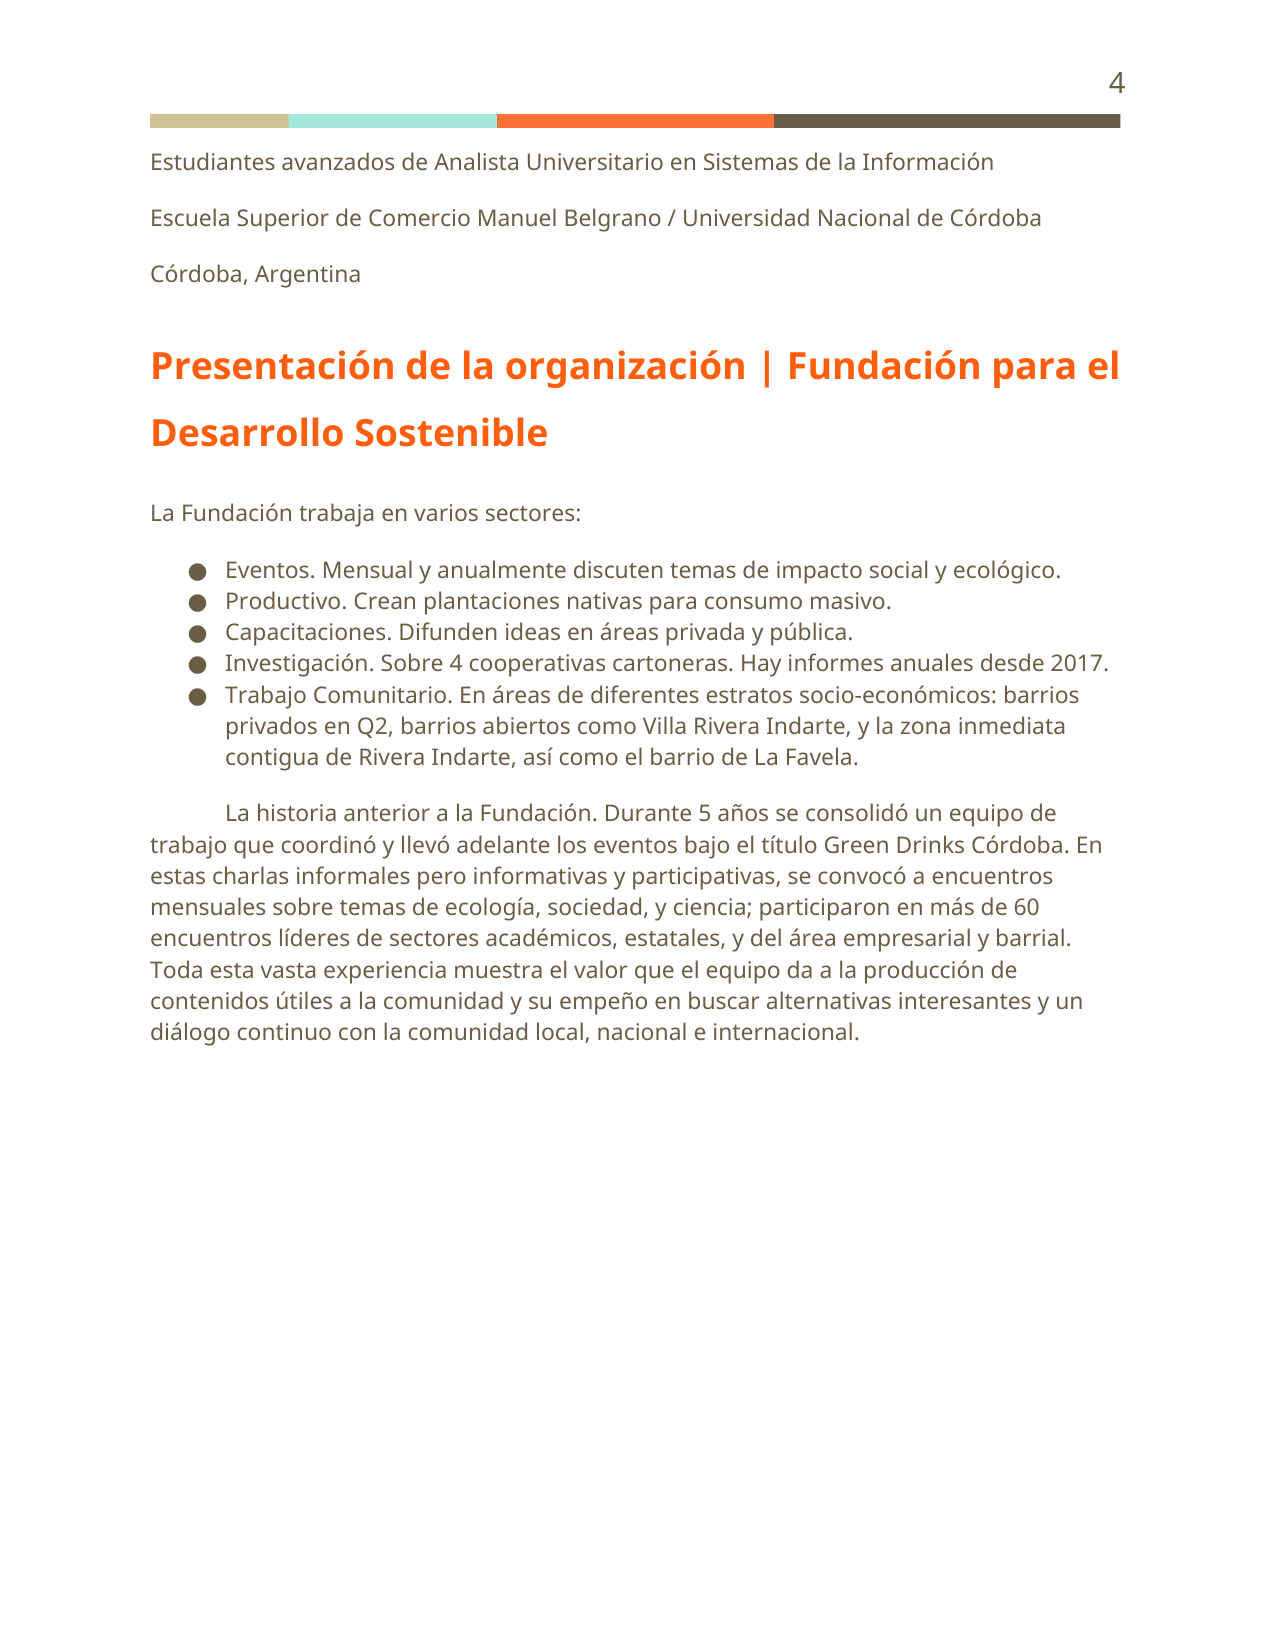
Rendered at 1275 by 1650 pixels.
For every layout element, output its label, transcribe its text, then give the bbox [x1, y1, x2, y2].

list Eventos. Mensual y anualmente discuten temas de impacto social y ecológico. [187, 554, 1125, 585]
text La historia anterior a la Fundación. Durante 5 años se consolidó un equipo de trabajo que coordinó y llevó adelante los eventos bajo el título Green Drinks Córdoba. En estas charlas informales pero informativas y participativas, se convocó a encuentros mensuales sobre temas de ecología, sociedad, y ciencia; participaron en más de 60 encuentros líderes de sectores académicos, estatales, y del área empresarial y barrial. Toda esta vasta experiencia muestra el valor que el equipo da a la producción de contenidos útiles a la comunidad y su empeño en buscar alternativas interesantes y un diálogo continuo con la comunidad local, nacional e internacional. [150, 797, 1125, 1047]
text La Fundación trabaja en varios sectores: [150, 497, 1125, 529]
list Investigación. Sobre 4 cooperativas cartoneras. Hay informes anuales desde 2017. [187, 647, 1125, 679]
subtitle Presentación de la organización | Fundación para el Desarrollo Sostenible [150, 340, 1125, 457]
picture [150, 114, 1121, 128]
list Capacitaciones. Difunden ideas en áreas privada y pública. [187, 616, 1125, 647]
text Córdoba, Argentina [150, 258, 1125, 290]
text Estudiantes avanzados de Analista Universitario en Sistemas de la Información [150, 146, 1125, 177]
list Productivo. Crean plantaciones nativas para consumo masivo. [187, 585, 1125, 616]
text Escuela Superior de Comercio Manuel Belgrano / Universidad Nacional de Córdoba [150, 202, 1125, 233]
list Trabajo Comunitario. En áreas de diferentes estratos socio-económicos: barrios privados en Q2, barrios abiertos como Villa Rivera Indarte, y la zona inmediata contigua de Rivera Indarte, así como el barrio de La Favela. [187, 679, 1125, 772]
